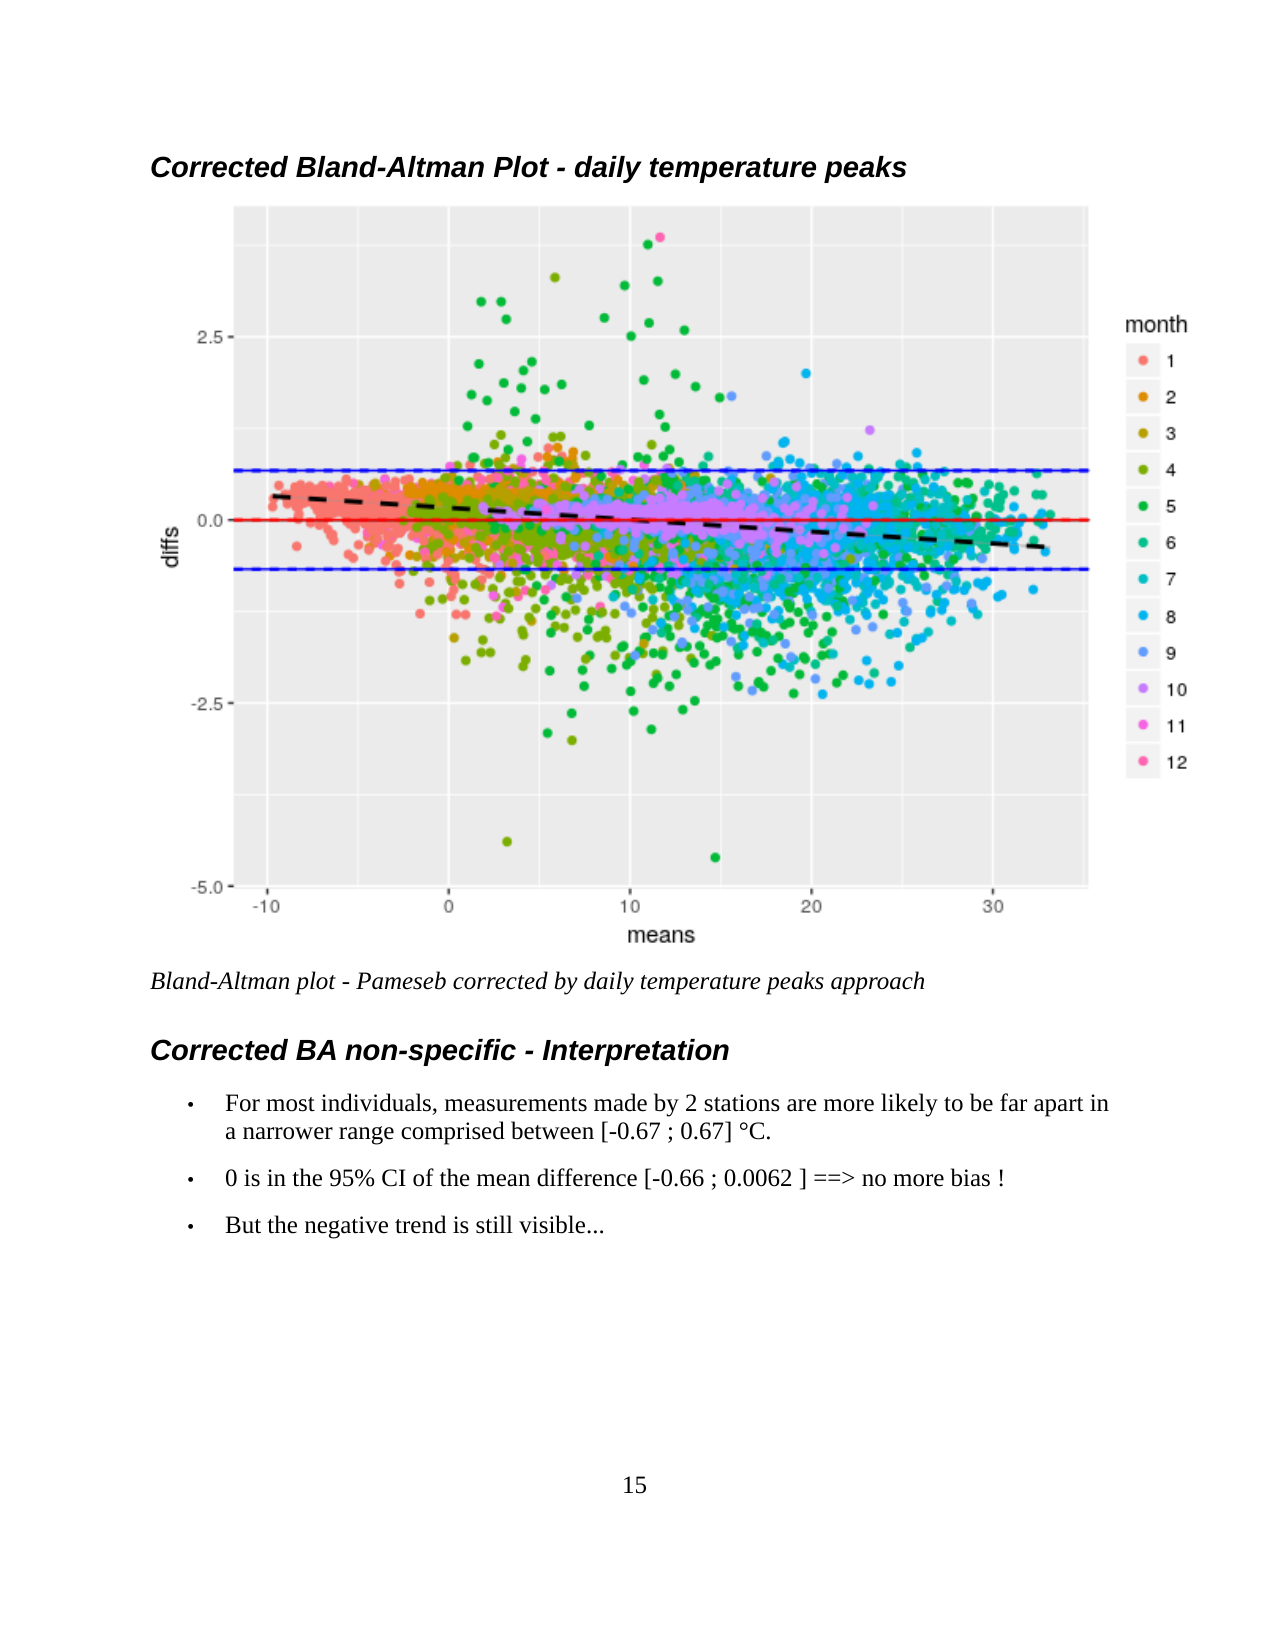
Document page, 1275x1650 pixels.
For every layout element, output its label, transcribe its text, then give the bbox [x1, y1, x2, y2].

picture [150, 196, 1212, 954]
list For most individuals, measurements made by 2 stations are more likely to be far apart in a narrower range comprised between [-0.67 ; 0.67] °C. [187, 1088, 1125, 1145]
text Bland-Altman plot - Pameseb corrected by daily temperature peaks approach [150, 966, 1125, 995]
list 0 is in the 95% CI of the mean difference [-0.66 ; 0.0062 ] ==> no more bias ! [187, 1163, 1125, 1192]
subtitle Corrected BA non-specific - Interpretation [150, 1033, 1125, 1066]
list But the negative trend is still visible... [187, 1210, 1125, 1238]
subtitle Corrected Bland-Altman Plot - daily temperature peaks [150, 150, 1125, 183]
